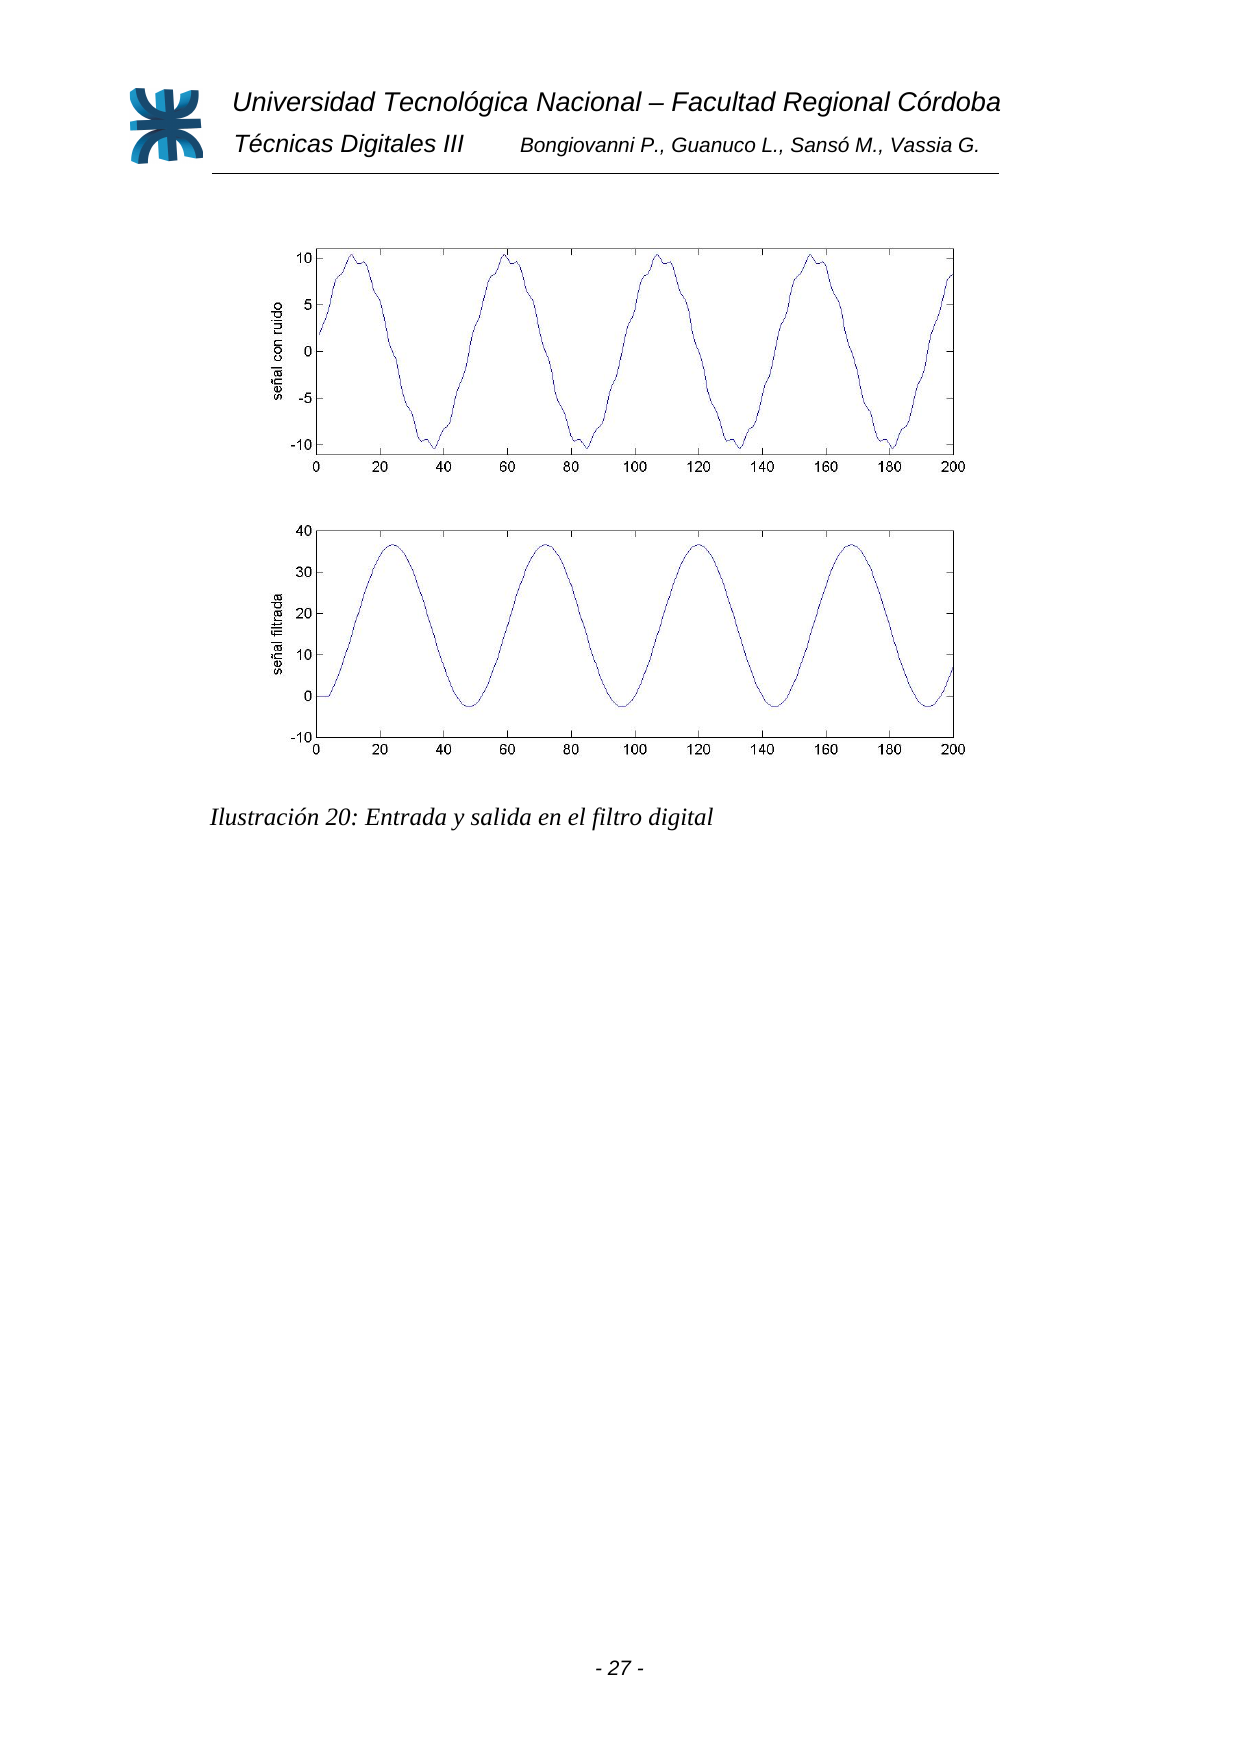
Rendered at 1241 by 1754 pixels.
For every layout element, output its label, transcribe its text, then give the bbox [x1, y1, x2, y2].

picture [129, 88, 203, 164]
text Ilustración 20: Entrada y salida en el filtro digital [209, 803, 1031, 831]
picture [209, 203, 1031, 803]
